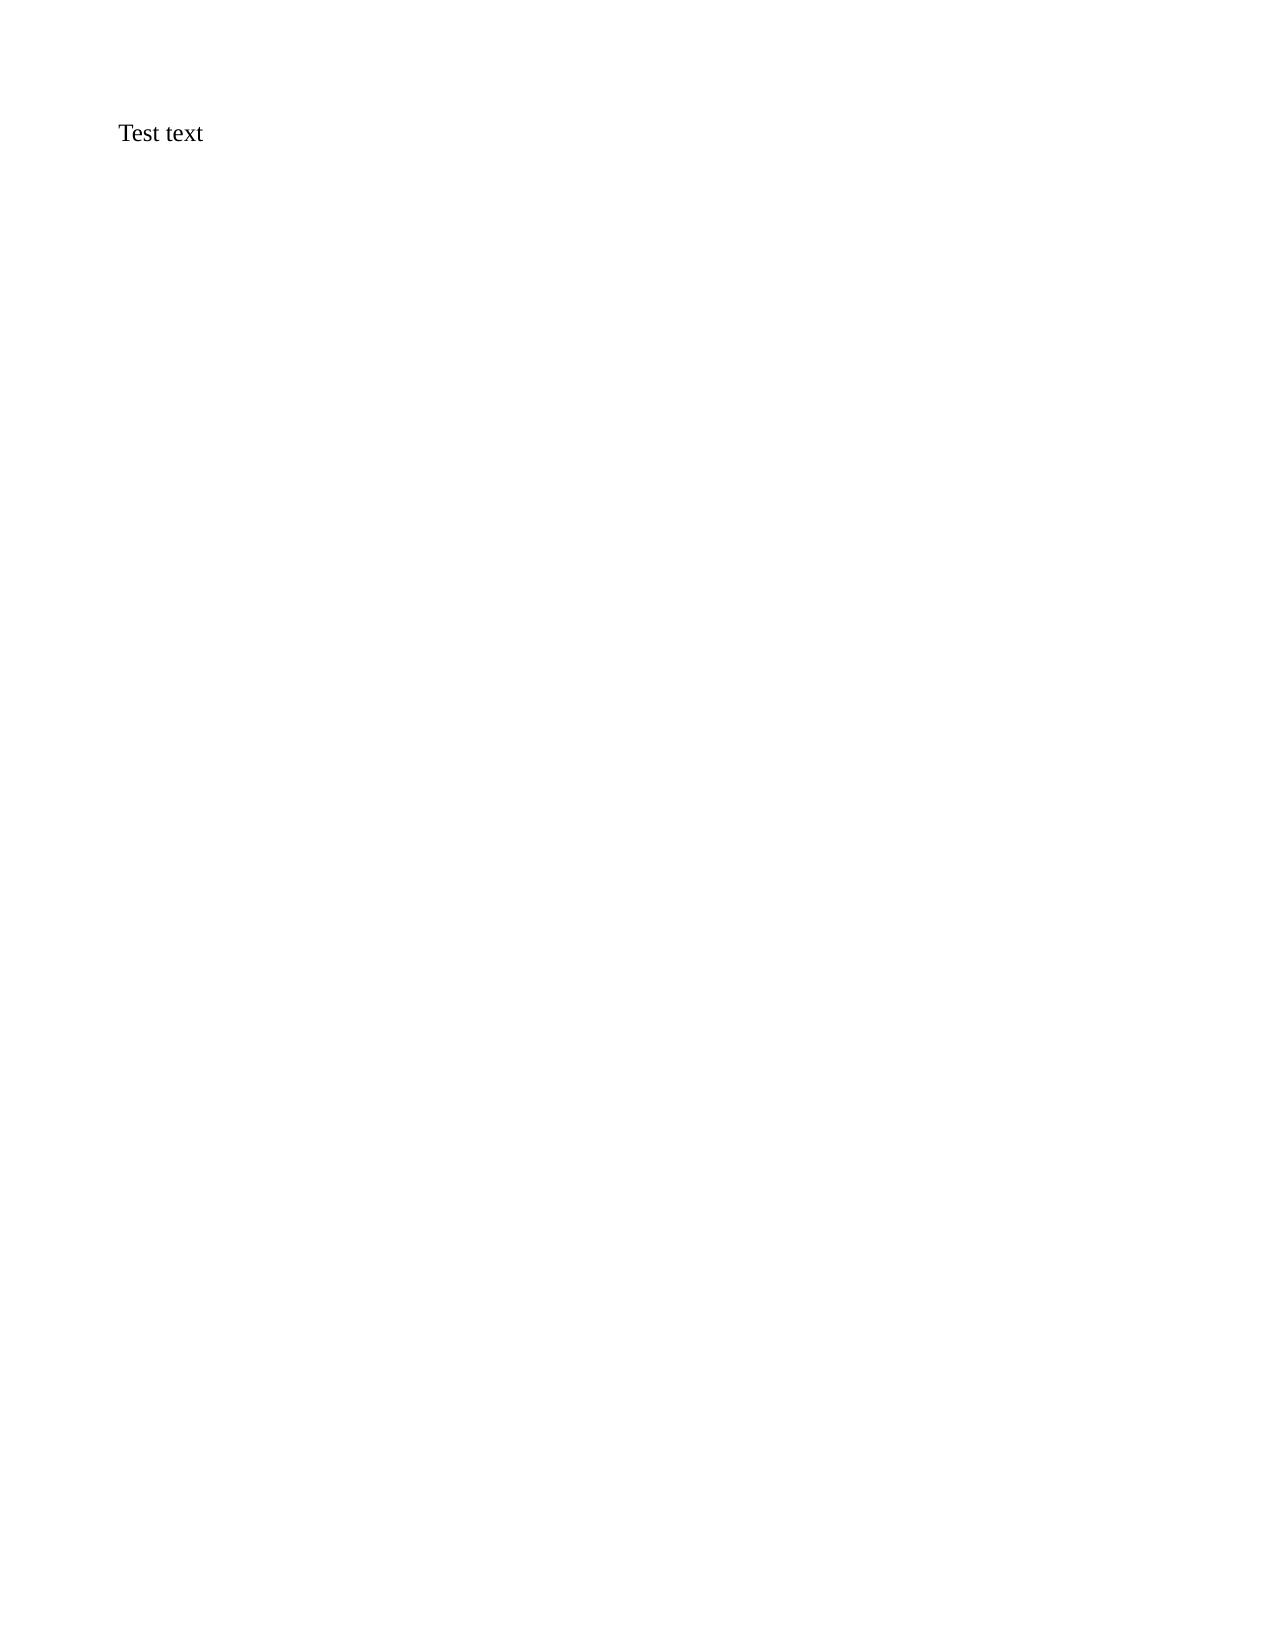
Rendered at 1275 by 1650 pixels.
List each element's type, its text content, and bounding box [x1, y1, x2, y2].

text Test text [118, 118, 1157, 147]
